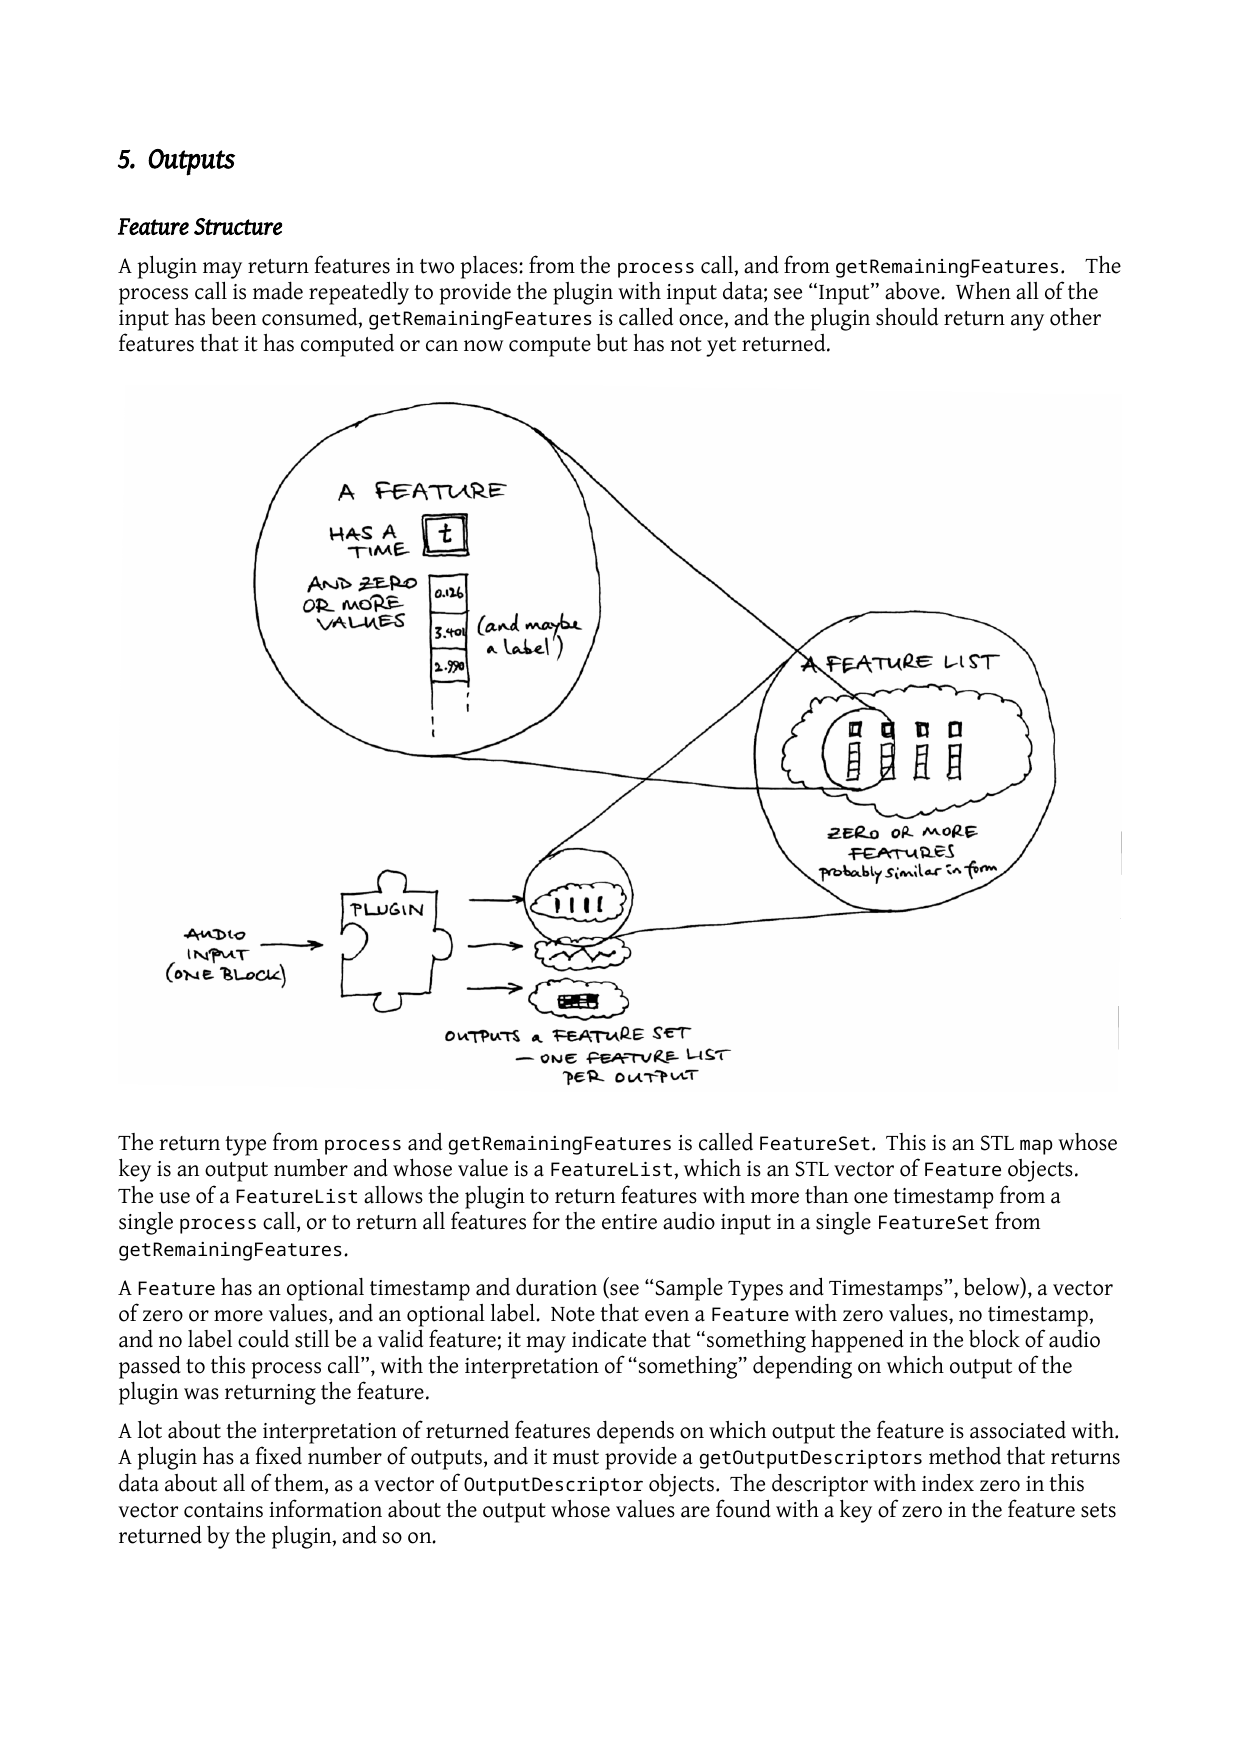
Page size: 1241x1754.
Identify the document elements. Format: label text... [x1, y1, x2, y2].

text A Feature has an optional timestamp and duration (see “Sample Types and Timestamps”, below), a vector of zero or more values, and an optional label. Note that even a Feature with zero values, no timestamp, and no label could still be a valid feature; it may indicate that “something happened in the block of audio passed to this process call”, with the interpretation of “something” depending on which output of the plugin was returning the feature. [118, 1275, 1122, 1406]
picture [118, 385, 1122, 1092]
subtitle Feature Structure [118, 213, 1122, 241]
text A plugin may return features in two places: from the process call, and from getRemainingFeatures. The process call is made repeatedly to provide the plugin with input data; see “Input” above. When all of the input has been consumed, getRemainingFeatures is called once, and the plugin should return any other features that it has computed or can now compute but has not yet returned. [118, 253, 1122, 358]
text A lot about the interpretation of returned features depends on which output the feature is associated with. A plugin has a fixed number of outputs, and it must provide a getOutputDescriptors method that returns data about all of them, as a vector of OutputDescriptor objects. The descriptor with index zero in this vector contains information about the output whose values are found with a key of zero in the feature sets returned by the plugin, and so on. [118, 1418, 1122, 1549]
text The return type from process and getRemainingFeatures is called FeatureSet. This is an STL map whose key is an output number and whose value is a FeatureList, which is an STL vector of Feature objects. The use of a FeatureList allows the plugin to return features with more than one timestamp from a single process call, or to return all features for the entire audio input in a single FeatureSet from getRemainingFeatures. [118, 1130, 1122, 1262]
subtitle Outputs [118, 143, 1122, 175]
